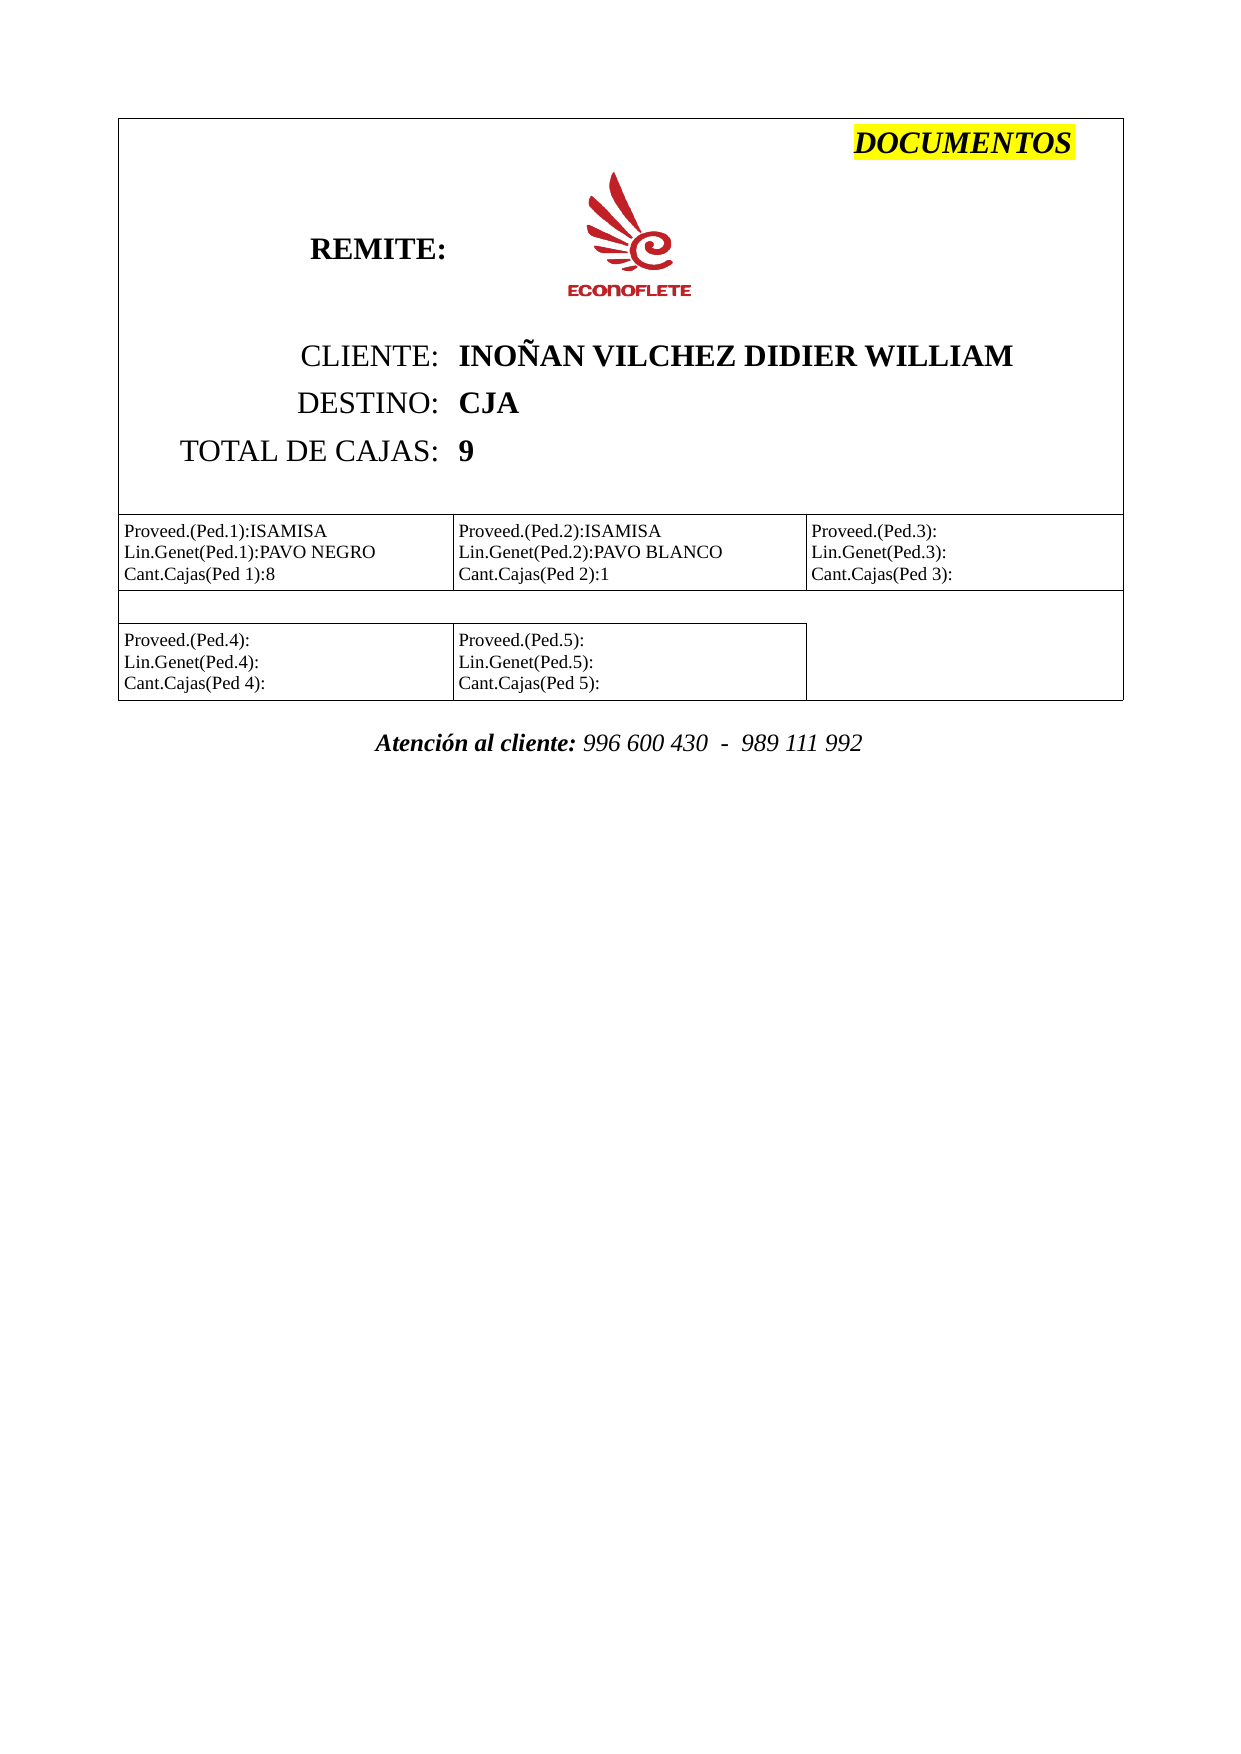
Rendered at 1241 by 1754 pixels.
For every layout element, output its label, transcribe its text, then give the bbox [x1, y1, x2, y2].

table_cell [807, 623, 1123, 699]
table_cell [806, 591, 1123, 623]
table_header [119, 119, 453, 166]
table_cell [119, 591, 453, 623]
picture [552, 171, 707, 297]
table_cell [453, 166, 806, 332]
table_cell [806, 379, 1123, 426]
table_cell Proveed.(Ped.5): Lin.Genet(Ped.5): Cant.Cajas(Ped 5): [454, 624, 806, 699]
table_cell [453, 591, 806, 623]
table_cell INOÑAN VILCHEZ DIDIER WILLIAM [453, 332, 1123, 379]
table_cell [453, 474, 806, 514]
text Atención al cliente: 996 600 430 - 989 111 992 [118, 728, 1122, 757]
table_header DOCUMENTOS [806, 119, 1123, 166]
table_cell Proveed.(Ped.4): Lin.Genet(Ped.4): Cant.Cajas(Ped 4): [119, 624, 453, 699]
table_cell Proveed.(Ped.1):ISAMISA Lin.Genet(Ped.1):PAVO NEGRO Cant.Cajas(Ped 1):8 [119, 515, 453, 590]
table_cell [806, 166, 1123, 332]
table_cell [806, 474, 1123, 514]
table_cell REMITE: [119, 166, 453, 332]
table_cell 9 [453, 426, 1123, 474]
table_header [453, 119, 806, 166]
table_cell DESTINO: [119, 379, 453, 426]
table_cell CLIENTE: [119, 332, 453, 379]
table_cell TOTAL DE CAJAS: [119, 426, 453, 474]
table_cell Proveed.(Ped.3): Lin.Genet(Ped.3): Cant.Cajas(Ped 3): [807, 515, 1123, 590]
table_cell Proveed.(Ped.2):ISAMISA Lin.Genet(Ped.2):PAVO BLANCO Cant.Cajas(Ped 2):1 [454, 515, 806, 590]
table_cell CJA [453, 379, 806, 426]
table_cell [119, 474, 453, 514]
